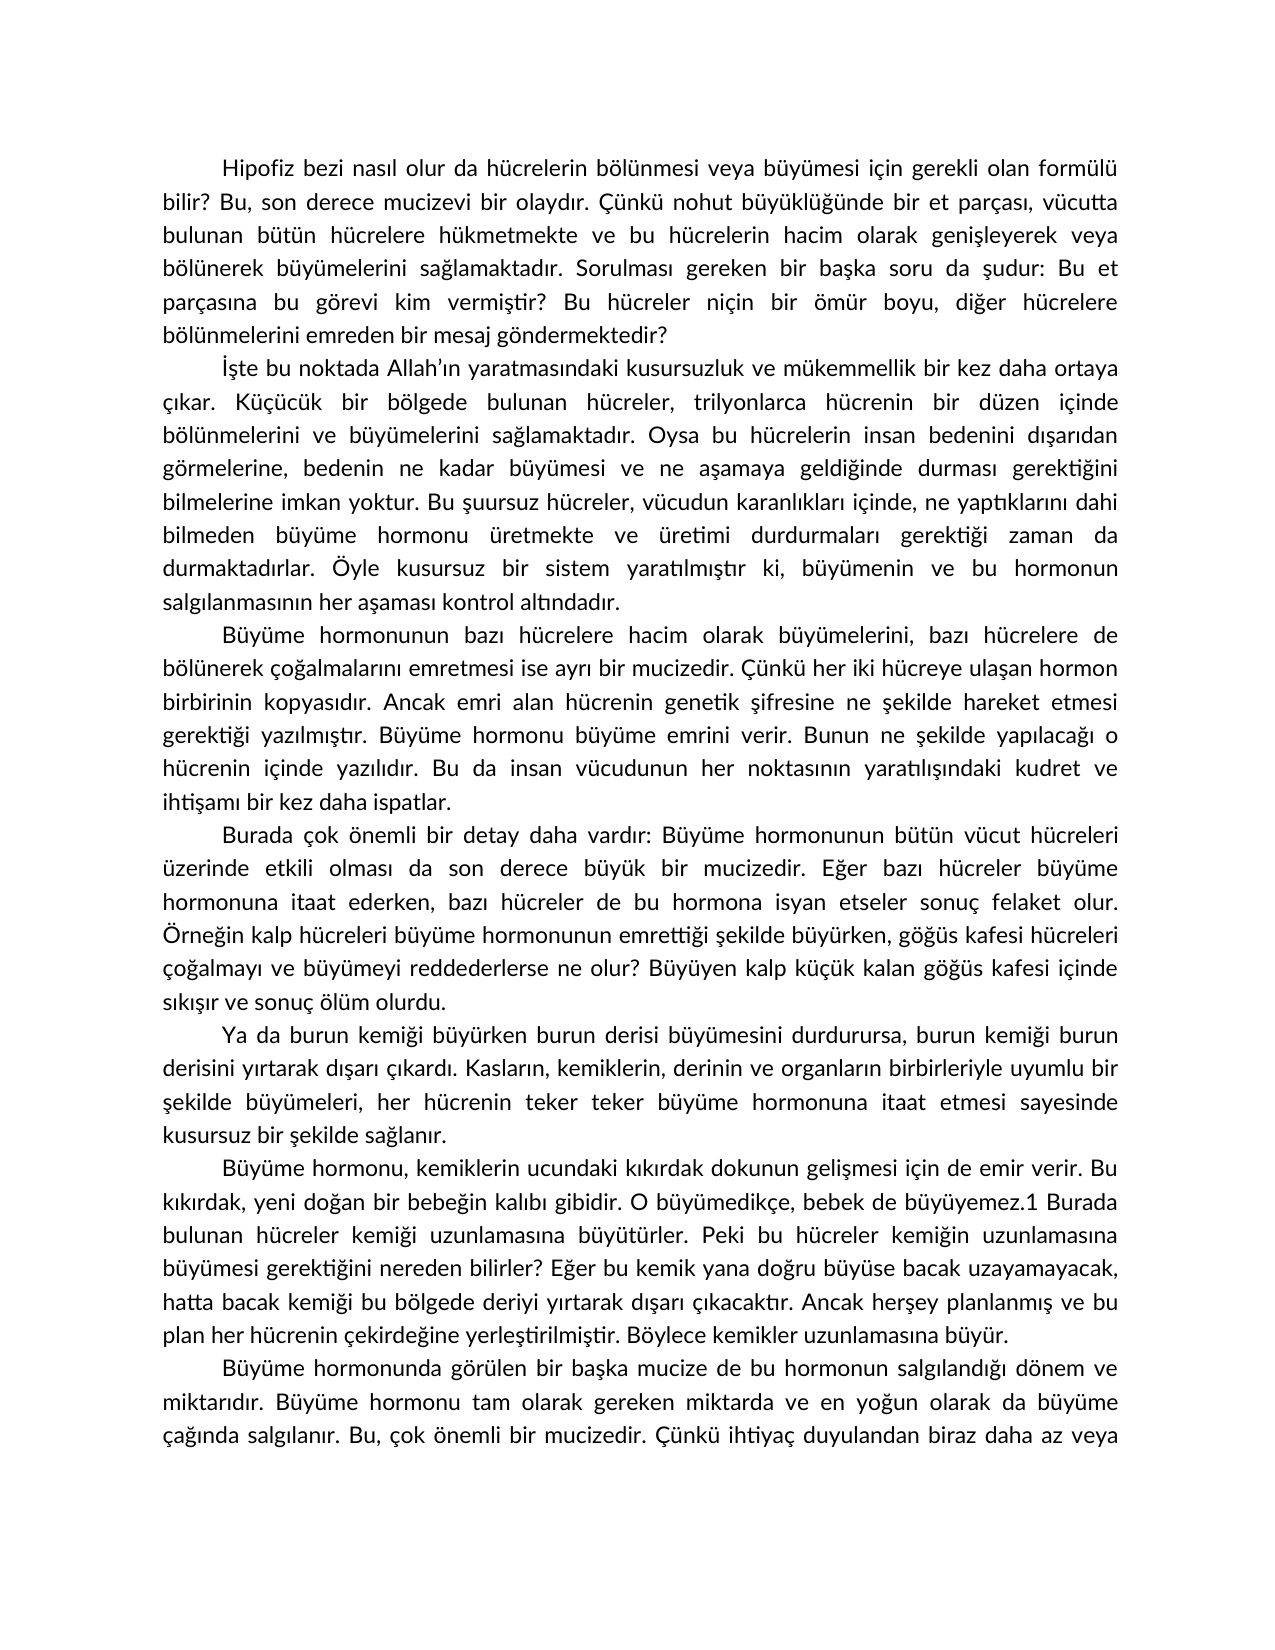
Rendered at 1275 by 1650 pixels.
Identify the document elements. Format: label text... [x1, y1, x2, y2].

text Büyüme hormonunun bazı hücrelere hacim olarak büyümelerini, bazı hücrelere de bölünerek çoğalmalarını emretmesi ise ayrı bir mucizedir. Çünkü her iki hücreye ulaşan hormon birbirinin kopyasıdır. Ancak emri alan hücrenin genetik şifresine ne şekilde hareket etmesi gerektiği yazılmıştır. Büyüme hormonu büyüme emrini verir. Bunun ne şekilde yapılacağı o hücrenin içinde yazılıdır. Bu da insan vücudunun her noktasının yaratılışındaki kudret ve ihtişamı bir kez daha ispatlar. [162, 617, 1119, 817]
text Büyüme hormonu, kemiklerin ucundaki kıkırdak dokunun gelişmesi için de emir verir. Bu kıkırdak, yeni doğan bir bebeğin kalıbı gibidir. O büyümedikçe, bebek de büyüyemez.1 Burada bulunan hücreler kemiği uzunlamasına büyütürler. Peki bu hücreler kemiğin uzunlamasına büyümesi gerektiğini nereden bilirler? Eğer bu kemik yana doğru büyüse bacak uzayamayacak, hatta bacak kemiği bu bölgede deriyi yırtarak dışarı çıkacaktır. Ancak herşey planlanmış ve bu plan her hücrenin çekirdeğine yerleştirilmiştir. Böylece kemikler uzunlamasına büyür. [162, 1150, 1119, 1350]
text Ya da burun kemiği büyürken burun derisi büyümesini durdurursa, burun kemiği burun derisini yırtarak dışarı çıkardı. Kasların, kemiklerin, derinin ve organların birbirleriyle uyumlu bir şekilde büyümeleri, her hücrenin teker teker büyüme hormonuna itaat etmesi sayesinde kusursuz bir şekilde sağlanır. [162, 1017, 1119, 1150]
text Burada çok önemli bir detay daha vardır: Büyüme hormonunun bütün vücut hücreleri üzerinde etkili olması da son derece büyük bir mucizedir. Eğer bazı hücreler büyüme hormonuna itaat ederken, bazı hücreler de bu hormona isyan etseler sonuç felaket olur. Örneğin kalp hücreleri büyüme hormonunun emrettiği şekilde büyürken, göğüs kafesi hücreleri çoğalmayı ve büyümeyi reddederlerse ne olur? Büyüyen kalp küçük kalan göğüs kafesi içinde sıkışır ve sonuç ölüm olurdu. [162, 817, 1119, 1017]
text Hipofiz bezi nasıl olur da hücrelerin bölünmesi veya büyümesi için gerekli olan formülü bilir? Bu, son derece mucizevi bir olaydır. Çünkü nohut büyüklüğünde bir et parçası, vücutta bulunan bütün hücrelere hükmetmekte ve bu hücrelerin hacim olarak genişleyerek veya bölünerek büyümelerini sağlamaktadır. Sorulması gereken bir başka soru da şudur: Bu et parçasına bu görevi kim vermiştir? Bu hücreler niçin bir ömür boyu, diğer hücrelere bölünmelerini emreden bir mesaj göndermektedir? [162, 150, 1119, 350]
text Büyüme hormonunda görülen bir başka mucize de bu hormonun salgılandığı dönem ve miktarıdır. Büyüme hormonu tam olarak gereken miktarda ve en yoğun olarak da büyüme çağında salgılanır. Bu, çok önemli bir mucizedir. Çünkü ihtiyaç duyulandan biraz daha az veya [162, 1350, 1119, 1450]
text İşte bu noktada Allah’ın yaratmasındaki kusursuzluk ve mükemmellik bir kez daha ortaya çıkar. Küçücük bir bölgede bulunan hücreler, trilyonlarca hücrenin bir düzen içinde bölünmelerini ve büyümelerini sağlamaktadır. Oysa bu hücrelerin insan bedenini dışarıdan görmelerine, bedenin ne kadar büyümesi ve ne aşamaya geldiğinde durması gerektiğini bilmelerine imkan yoktur. Bu şuursuz hücreler, vücudun karanlıkları içinde, ne yaptıklarını dahi bilmeden büyüme hormonu üretmekte ve üretimi durdurmaları gerektiği zaman da durmaktadırlar. Öyle kusursuz bir sistem yaratılmıştır ki, büyümenin ve bu hormonun salgılanmasının her aşaması kontrol altındadır. [162, 350, 1119, 617]
